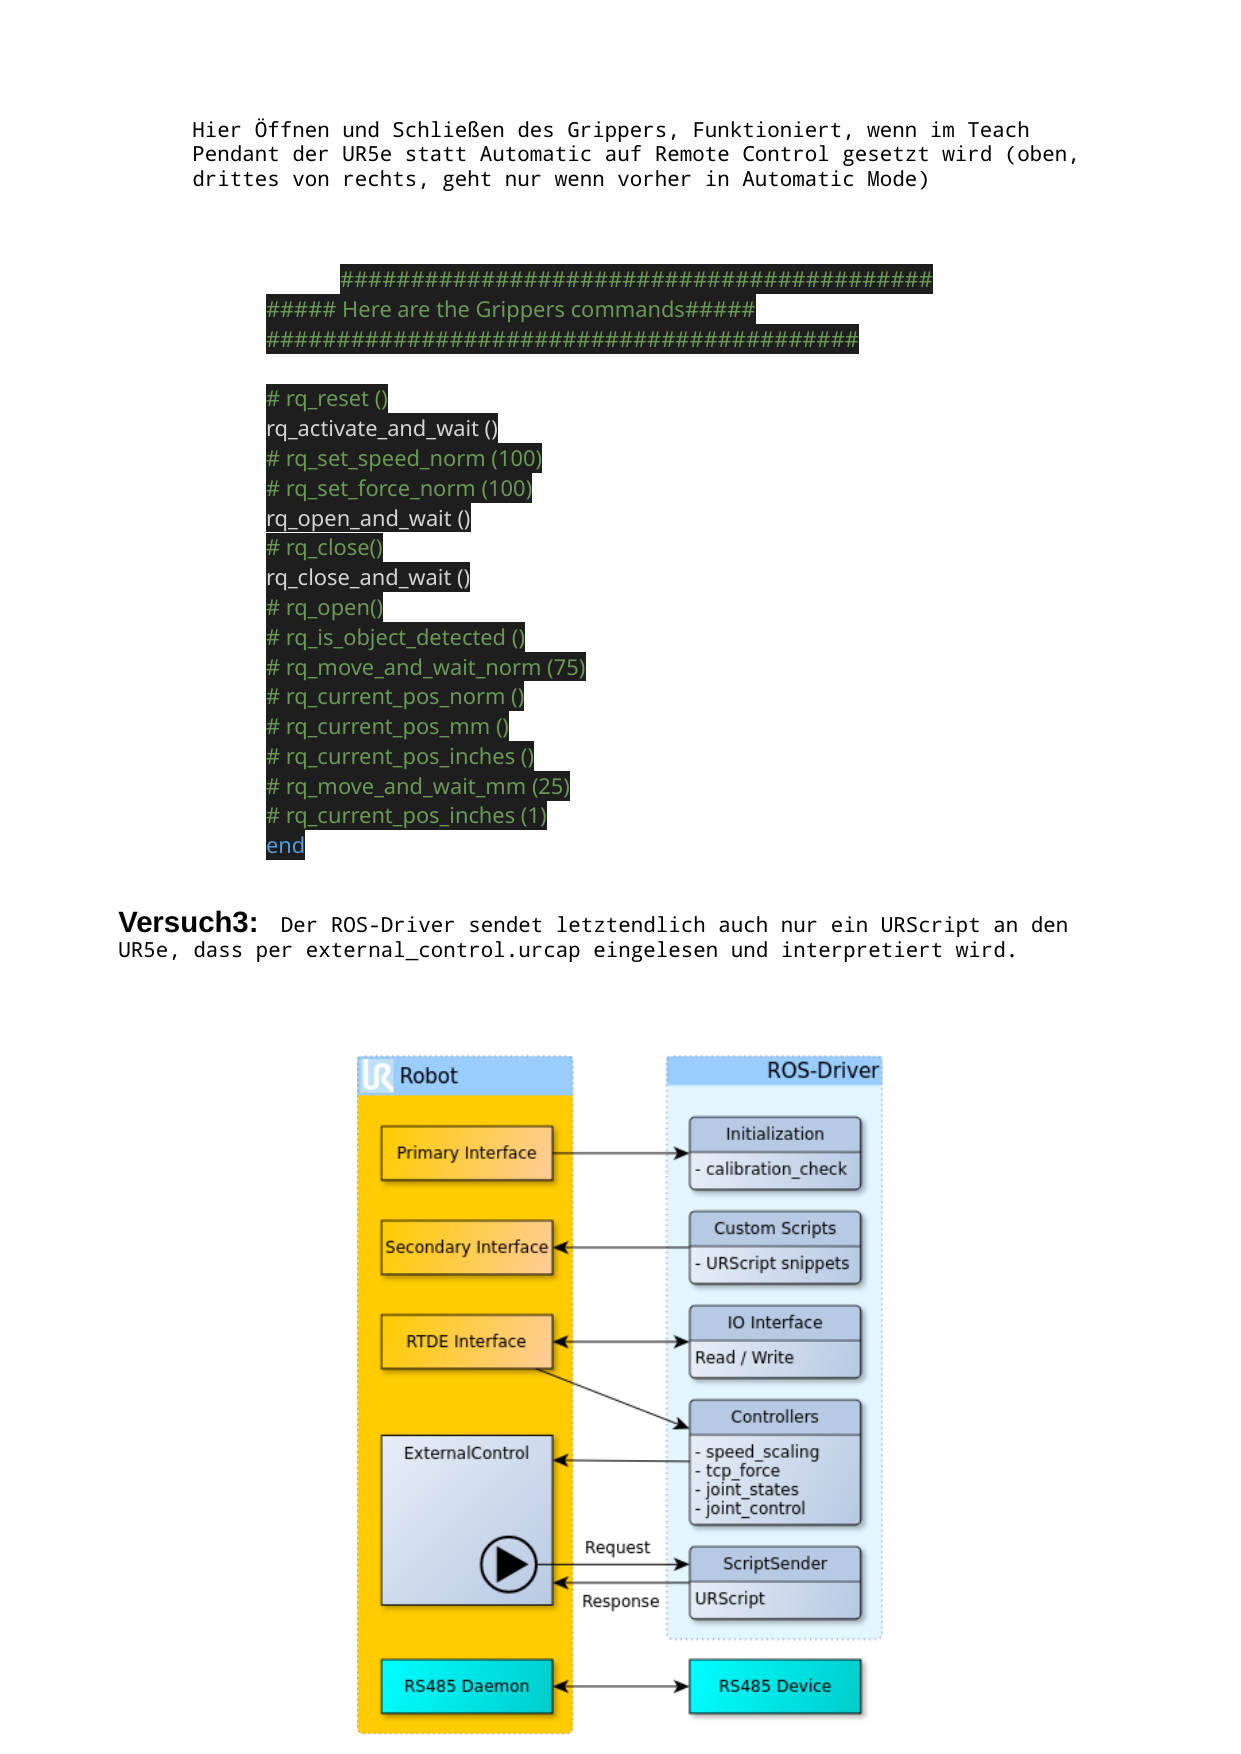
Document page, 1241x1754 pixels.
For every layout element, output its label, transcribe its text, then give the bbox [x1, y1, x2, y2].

text # rq_close() [266, 532, 1122, 562]
text ##### Here are the Grippers commands##### [266, 294, 1122, 324]
text # rq_move_and_wait_mm (25) [266, 771, 1122, 801]
text end [266, 830, 1122, 860]
text ########################################## [266, 324, 1122, 354]
text ########################################## [340, 264, 1122, 294]
text # rq_current_pos_mm () [266, 711, 1122, 741]
text rq_open_and_wait () [266, 503, 1122, 532]
text # rq_current_pos_inches (1) [266, 801, 1122, 830]
text # rq_reset () [266, 383, 1122, 413]
text rq_close_and_wait () [266, 562, 1122, 592]
text rq_activate_and_wait () [266, 413, 1122, 443]
text # rq_move_and_wait_norm (75) [266, 652, 1122, 681]
text # rq_set_force_norm (100) [266, 473, 1122, 503]
subtitle Versuch3: Der ROS-Driver sendet letztendlich auch nur ein URScript an den UR5e, dass per external_control.urcap eingelesen und interpretiert wird. [118, 904, 1122, 963]
text Hier Öffnen und Schließen des Grippers, Funktioniert, wenn im Teach Pendant der UR5e statt Automatic auf Remote Control gesetzt wird (oben, drittes von rechts, geht nur wenn vorher in Automatic Mode) [192, 118, 1122, 191]
picture [337, 1035, 903, 1754]
text # rq_current_pos_inches () [266, 741, 1122, 771]
text # rq_is_object_detected () [266, 622, 1122, 652]
text # rq_set_speed_norm (100) [266, 443, 1122, 473]
text # rq_current_pos_norm () [266, 681, 1122, 711]
text # rq_open() [266, 592, 1122, 622]
